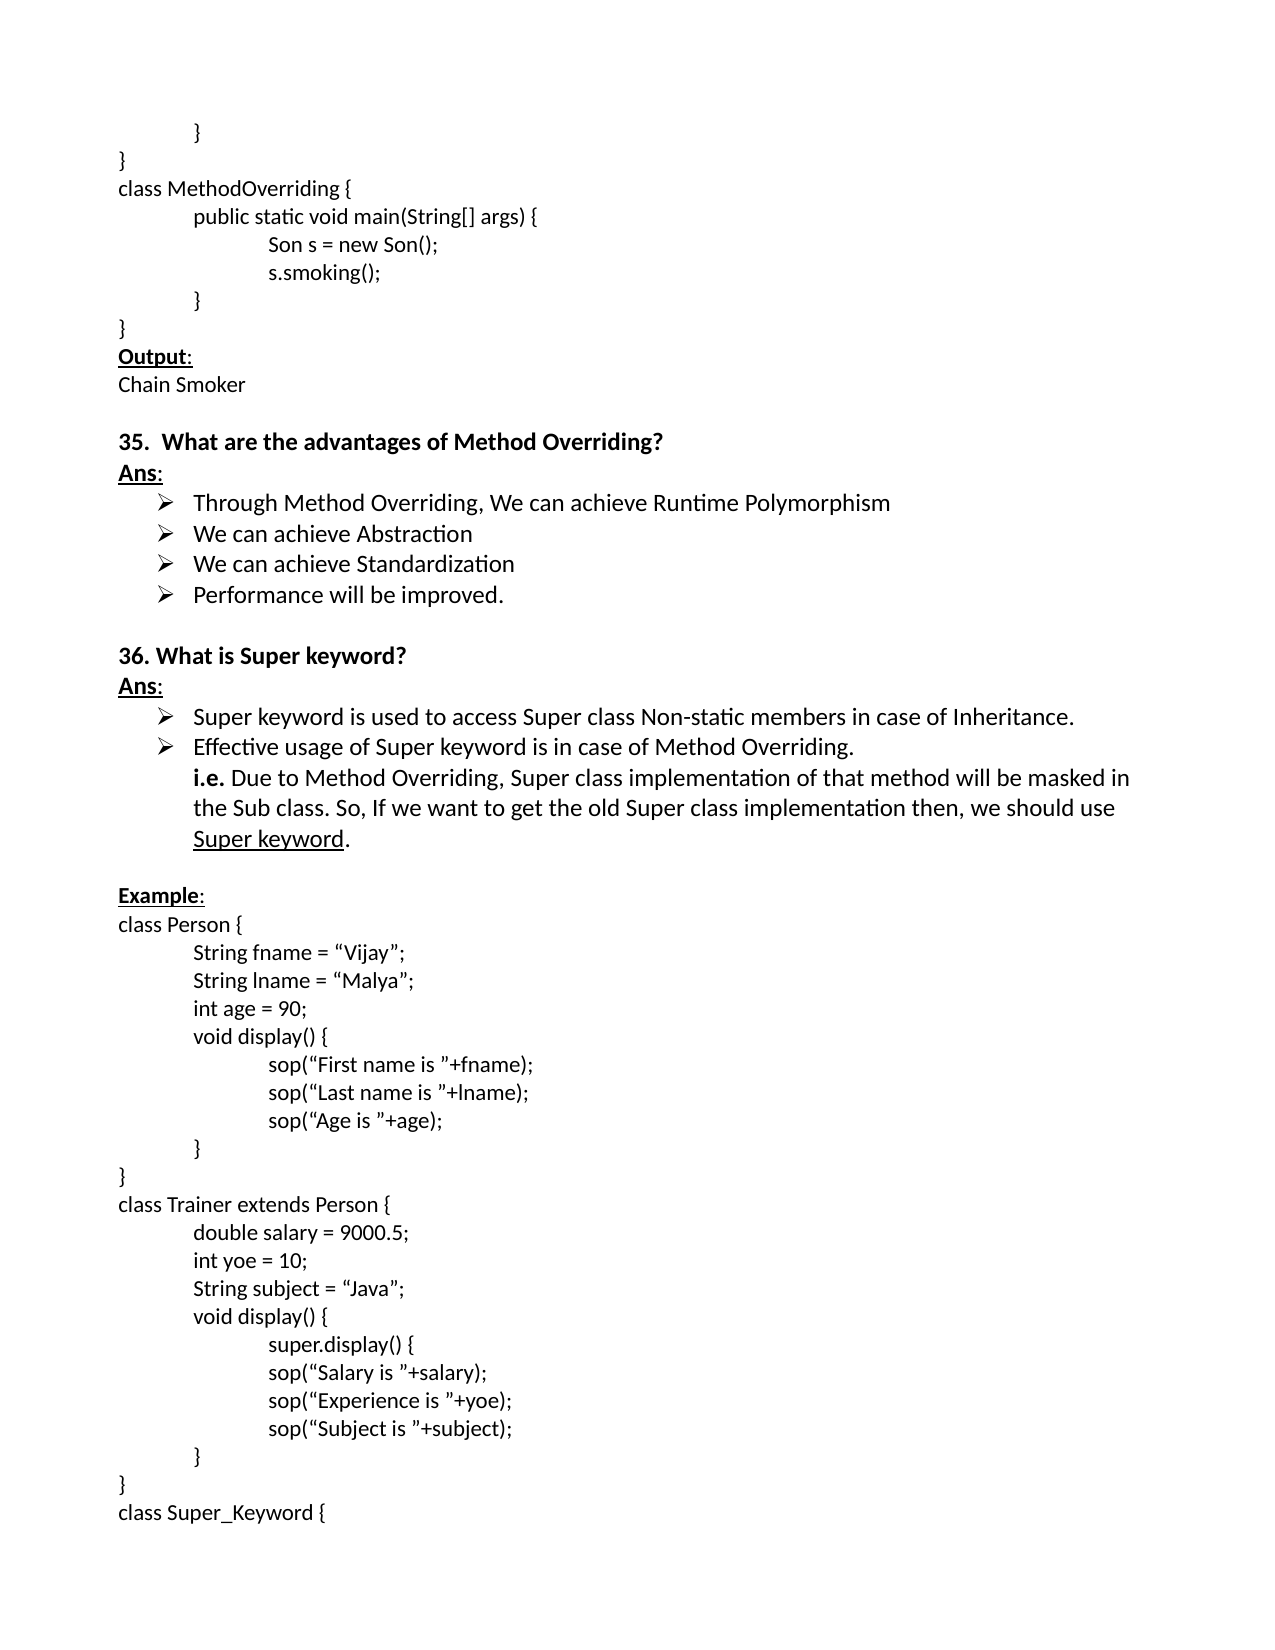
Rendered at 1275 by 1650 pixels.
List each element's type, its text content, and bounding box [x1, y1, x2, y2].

text } [118, 1134, 1157, 1162]
text sop(“Experience is ”+yoe); [118, 1386, 1157, 1414]
text } [118, 1470, 1157, 1498]
text } [118, 286, 1157, 314]
text class MethodOverriding { [118, 174, 1157, 202]
list We can achieve Standardization [156, 548, 1157, 579]
text i.e. Due to Method Overriding, Super class implementation of that method will be masked in the Sub class. So, If we want to get the old Super class implementation then, we should use Super keyword. [118, 762, 1157, 854]
text Son s = new Son(); [118, 230, 1157, 258]
text Ans: [118, 671, 1157, 701]
text } [118, 1162, 1157, 1190]
list Through Method Overriding, We can achieve Runtime Polymorphism [156, 487, 1157, 518]
text s.smoking(); [118, 258, 1157, 286]
text sop(“Salary is ”+salary); [118, 1358, 1157, 1386]
text double salary = 9000.5; [118, 1218, 1157, 1246]
text sop(“First name is ”+fname); [118, 1050, 1157, 1078]
text 35. What are the advantages of Method Overriding? [118, 426, 1157, 457]
text super.display() { [118, 1330, 1157, 1358]
text } [118, 118, 1157, 146]
list Effective usage of Super keyword is in case of Method Overriding. [156, 732, 1157, 762]
text Chain Smoker [118, 370, 1157, 398]
text Output: [118, 342, 1157, 370]
list We can achieve Abstraction [156, 518, 1157, 548]
text sop(“Subject is ”+subject); [118, 1414, 1157, 1442]
text class Trainer extends Person { [118, 1190, 1157, 1218]
text public static void main(String[] args) { [118, 202, 1157, 230]
text String subject = “Java”; [118, 1274, 1157, 1302]
text Ans: [118, 457, 1157, 487]
text } [118, 146, 1157, 174]
text class Super_Keyword { [118, 1498, 1157, 1526]
text sop(“Last name is ”+lname); [118, 1078, 1157, 1106]
text int age = 90; [118, 994, 1157, 1022]
text } [118, 314, 1157, 342]
text int yoe = 10; [118, 1246, 1157, 1274]
text 36. What is Super keyword? [118, 640, 1157, 671]
text } [118, 1442, 1157, 1470]
text class Person { [118, 910, 1157, 938]
list Performance will be improved. [156, 579, 1157, 609]
text void display() { [118, 1302, 1157, 1330]
text Example: [118, 882, 1157, 910]
list Super keyword is used to access Super class Non-static members in case of Inheritance. [156, 701, 1157, 732]
text String fname = “Vijay”; [118, 938, 1157, 966]
text void display() { [118, 1022, 1157, 1050]
text String lname = “Malya”; [118, 966, 1157, 994]
text sop(“Age is ”+age); [118, 1106, 1157, 1134]
